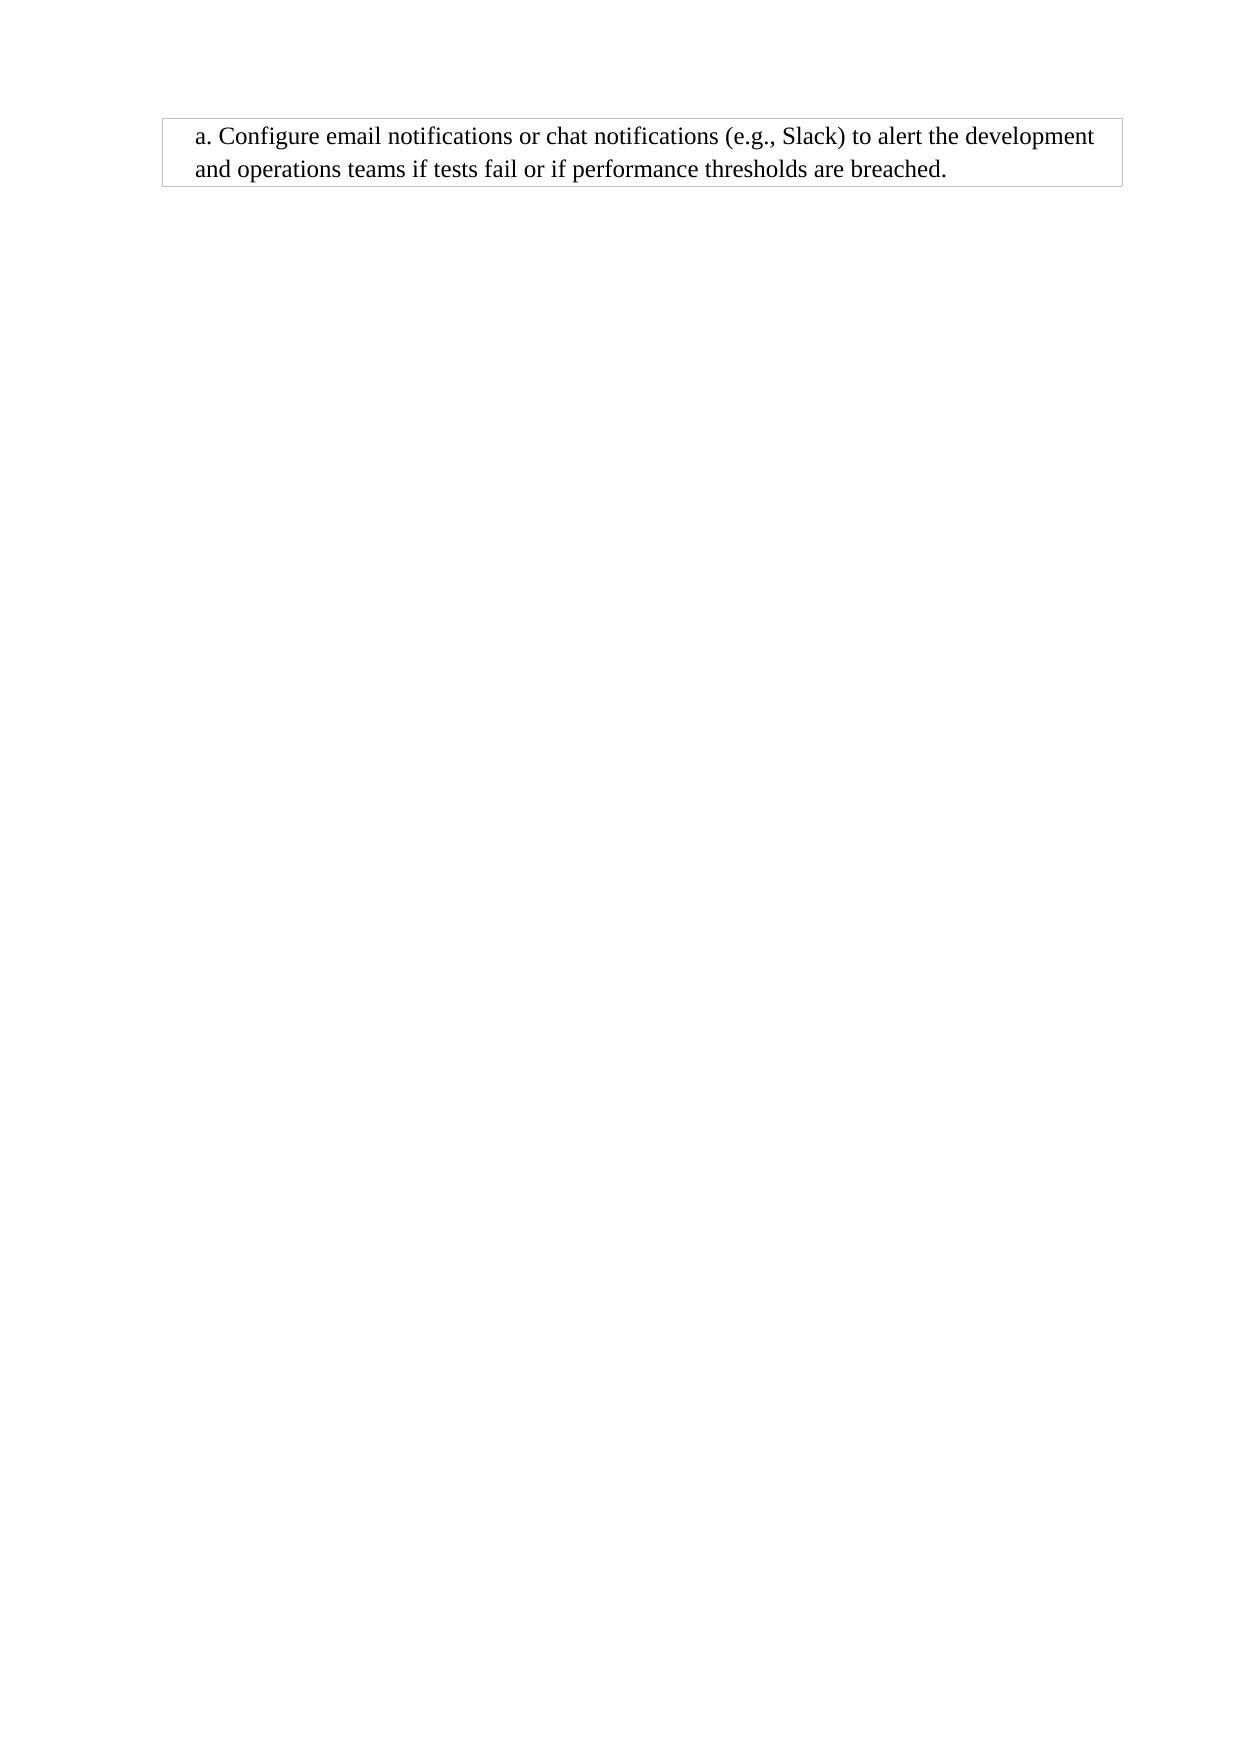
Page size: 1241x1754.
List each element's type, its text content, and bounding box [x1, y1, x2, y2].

list a. Configure email notifications or chat notifications (e.g., Slack) to alert the development and operations teams if tests fail or if performance thresholds are breached. [163, 119, 1122, 186]
